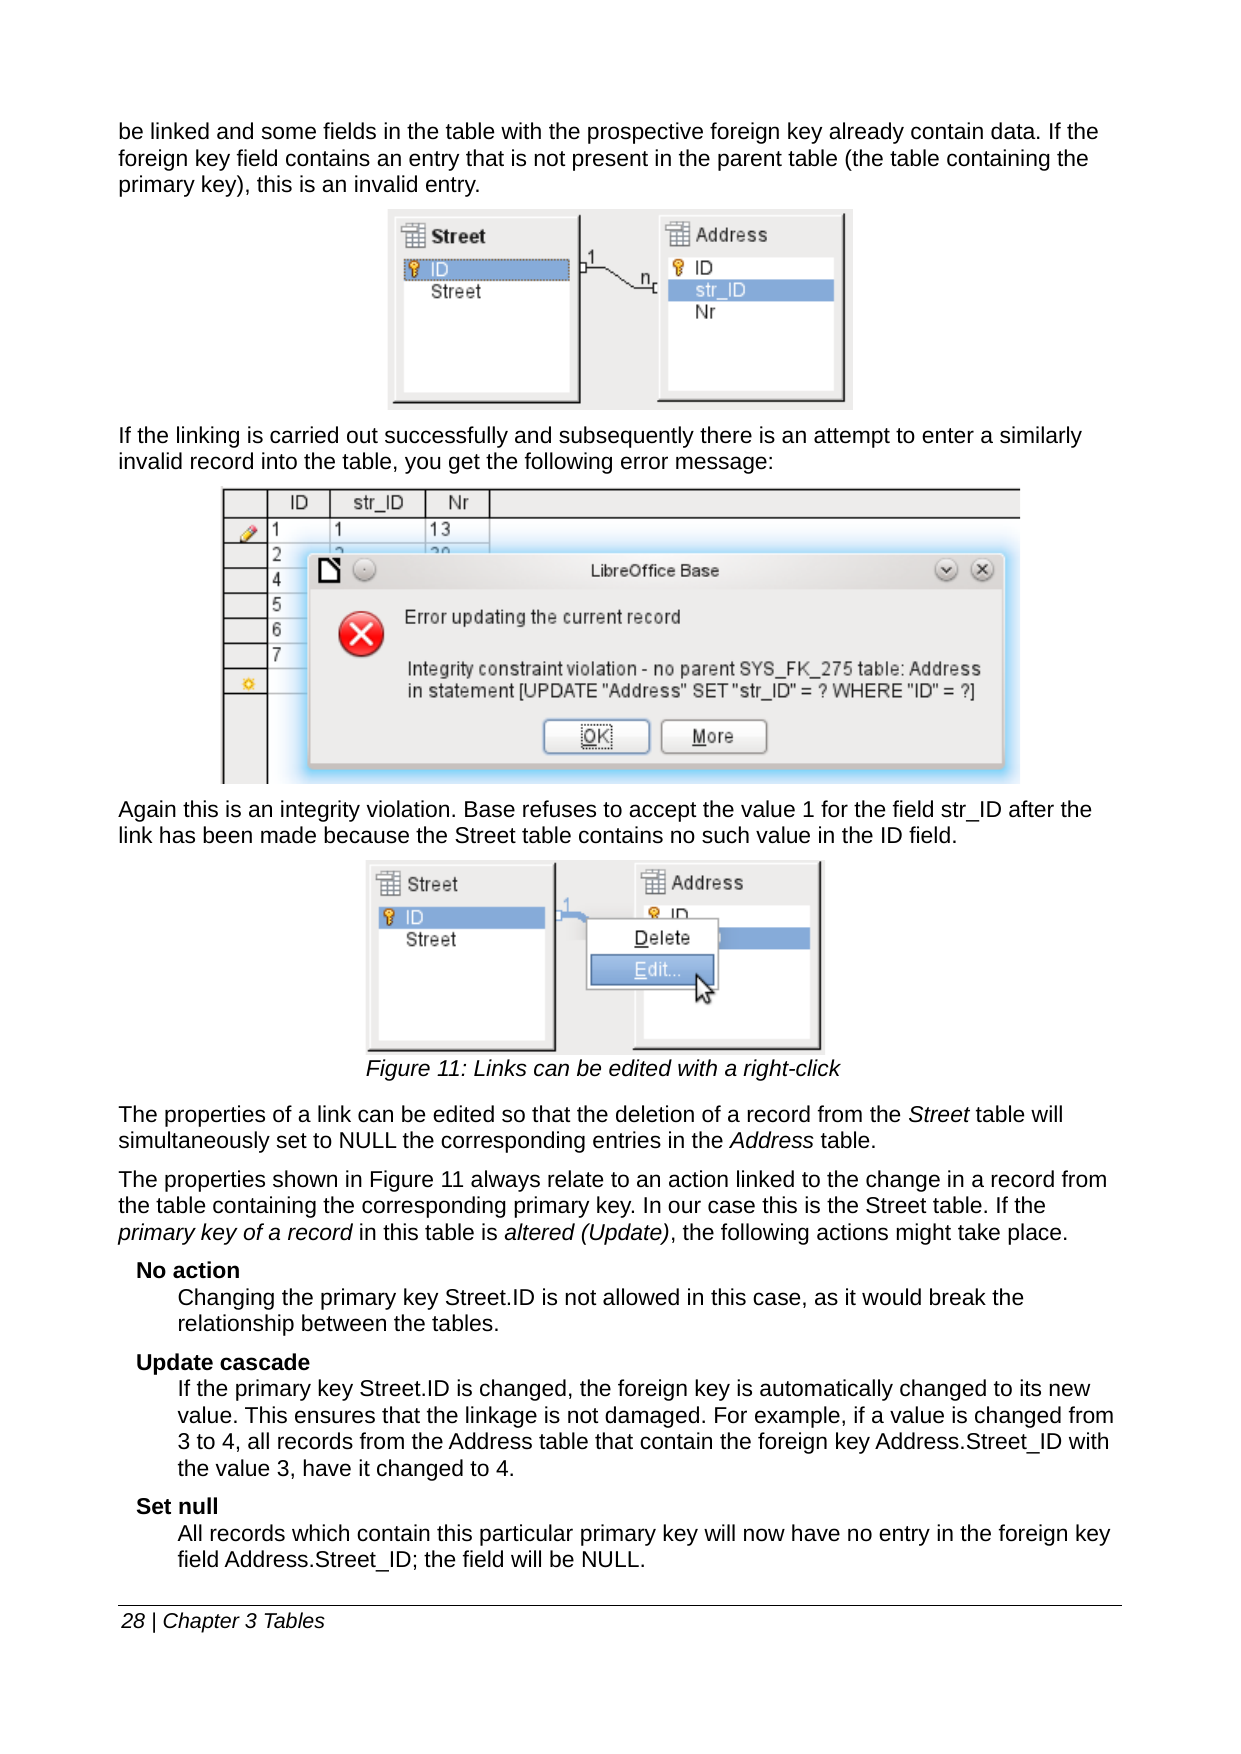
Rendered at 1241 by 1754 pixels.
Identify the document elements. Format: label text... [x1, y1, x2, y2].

text be linked and some fields in the table with the prospective foreign key already contain data. If the foreign key field contains an entry that is not present in the parent table (the table containing the primary key), this is an invalid entry. [118, 118, 1122, 197]
text Set null [136, 1493, 1122, 1520]
text If the primary key Street.ID is changed, the foreign key is automatically changed to its new value. This ensures that the linkage is not damaged. For example, if a value is changed from 3 to 4, all records from the Address table that contain the foreign key Address.Street_ID with the value 3, have it changed to 4. [177, 1375, 1122, 1481]
picture [365, 860, 826, 1055]
text The properties shown in Figure 11 always relate to an action linked to the change in a record from the table containing the corresponding primary key. In our case this is the Street table. If the primary key of a record in this table is altered (Update), the following actions might take place. [118, 1166, 1122, 1245]
text Changing the primary key Street.ID is not allowed in this case, as it would break the relationship between the tables. [177, 1284, 1122, 1337]
picture [220, 486, 1020, 784]
text All records which contain this particular primary key will now have no entry in the foreign key field Address.Street_ID; the field will be NULL. [177, 1520, 1122, 1572]
text The properties of a link can be edited so that the deletion of a record from the Street table will simultaneously set to NULL the corresponding entries in the Address table. [118, 1101, 1122, 1153]
picture [387, 209, 853, 410]
text No action [136, 1257, 1122, 1284]
text Update cascade [136, 1349, 1122, 1375]
text Figure 11: Links can be edited with a right-click [366, 861, 875, 1081]
text Again this is an integrity violation. Base refuses to accept the value 1 for the field str_ID after the link has been made because the Street table contains no such value in the ID field. [118, 796, 1122, 848]
text If the linking is carried out successfully and subsequently there is an attempt to enter a similarly invalid record into the table, you get the following error message: [118, 422, 1122, 474]
